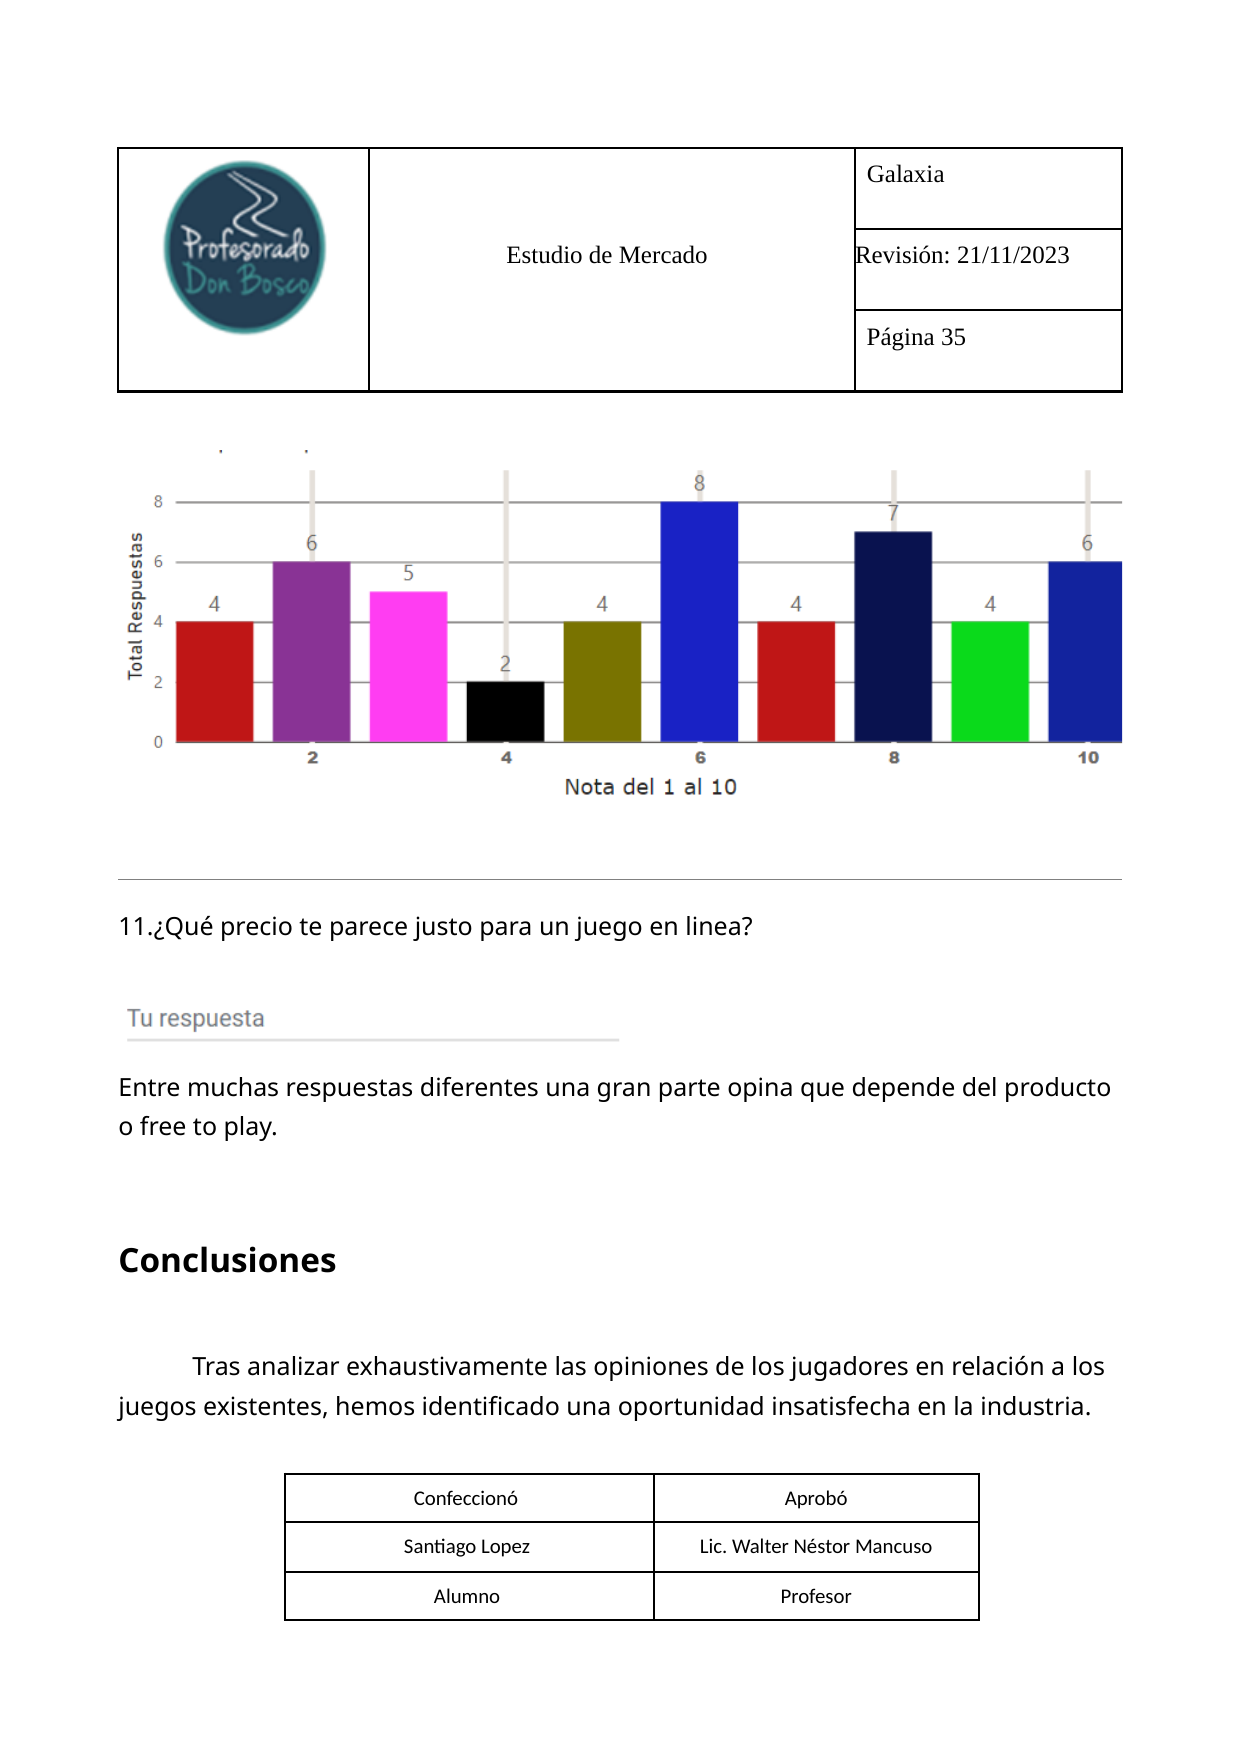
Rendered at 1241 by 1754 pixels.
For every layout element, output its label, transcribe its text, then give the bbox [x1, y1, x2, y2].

subtitle Conclusiones [118, 1237, 1122, 1283]
text Entre muchas respuestas diferentes una gran parte opina que depende del producto o free to play. [118, 1070, 1122, 1143]
text Tras analizar exhaustivamente las opiniones de los jugadores en relación a los juegos existentes, hemos identificado una oportunidad insatisfecha en la industria. [118, 1349, 1122, 1422]
picture [118, 450, 1123, 803]
picture [118, 962, 758, 1051]
text 11.¿Qué precio te parece justo para un juego en linea? [118, 908, 1122, 943]
picture [160, 159, 328, 339]
